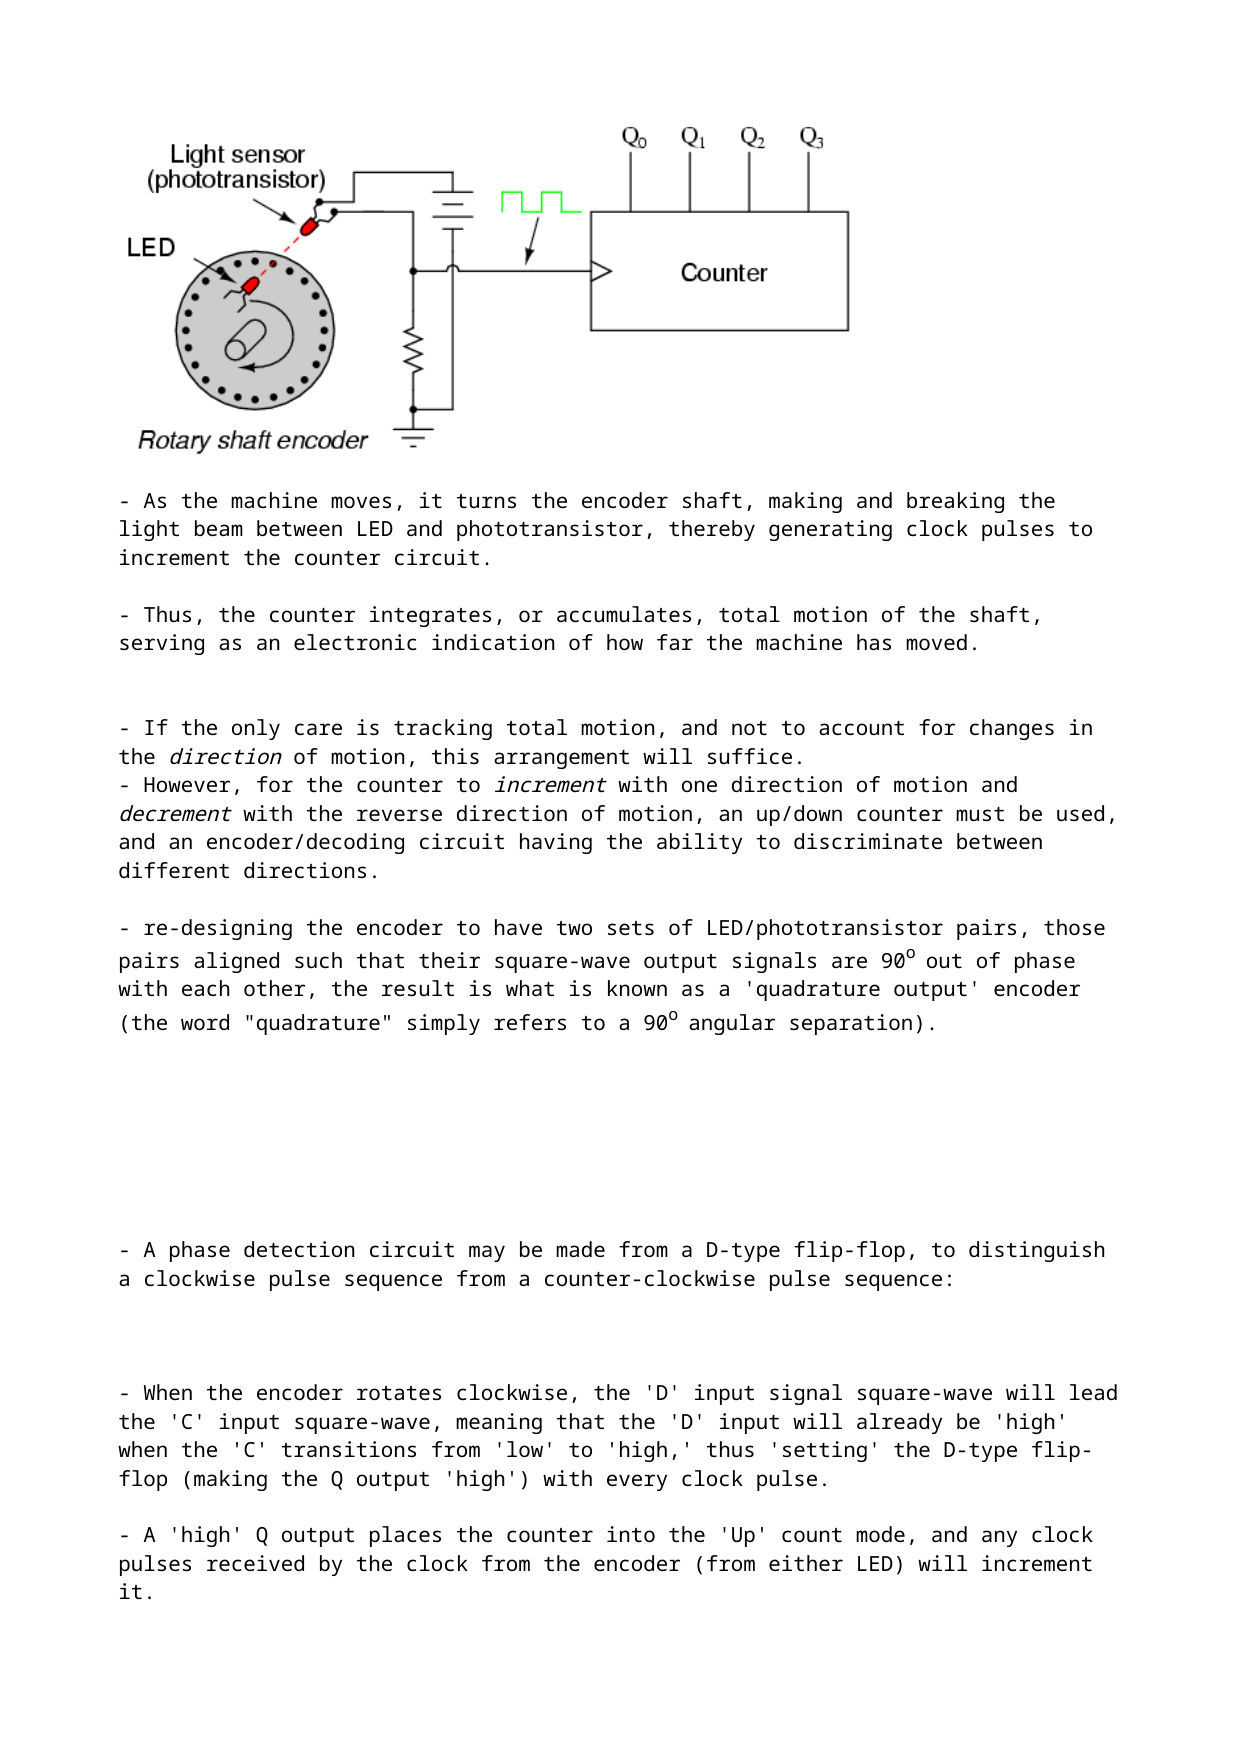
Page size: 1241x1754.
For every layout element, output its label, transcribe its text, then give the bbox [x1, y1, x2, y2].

text - re-designing the encoder to have two sets of LED/phototransistor pairs, those pairs aligned such that their square-wave output signals are 90o out of phase with each other, the result is what is known as a 'quadrature output' encoder (the word "quadrature" simply refers to a 90o angular separation). [118, 913, 1122, 1036]
text - Thus, the counter integrates, or accumulates, total motion of the shaft, serving as an electronic indication of how far the machine has moved. [118, 600, 1122, 657]
text - As the machine moves, it turns the encoder shaft, making and breaking the light beam between LED and phototransistor, thereby generating clock pulses to increment the counter circuit. [118, 486, 1122, 571]
text - If the only care is tracking total motion, and not to account for changes in the direction of motion, this arrangement will suffice. [118, 713, 1122, 770]
text - When the encoder rotates clockwise, the 'D' input signal square-wave will lead the 'C' input square-wave, meaning that the 'D' input will already be 'high' when the 'C' transitions from 'low' to 'high,' thus 'setting' the D-type flip-flop (making the Q output 'high') with every clock pulse. [118, 1378, 1122, 1492]
text - However, for the counter to increment with one direction of motion and decrement with the reverse direction of motion, an up/down counter must be used, and an encoder/decoding circuit having the ability to discriminate between different directions. [118, 770, 1122, 884]
text - A 'high' Q output places the counter into the 'Up' count mode, and any clock pulses received by the clock from the encoder (from either LED) will increment it. [118, 1521, 1122, 1606]
text - A phase detection circuit may be made from a D-type flip-flop, to distinguish a clockwise pulse sequence from a counter-clockwise pulse sequence: [118, 1235, 1122, 1292]
picture [118, 118, 855, 458]
